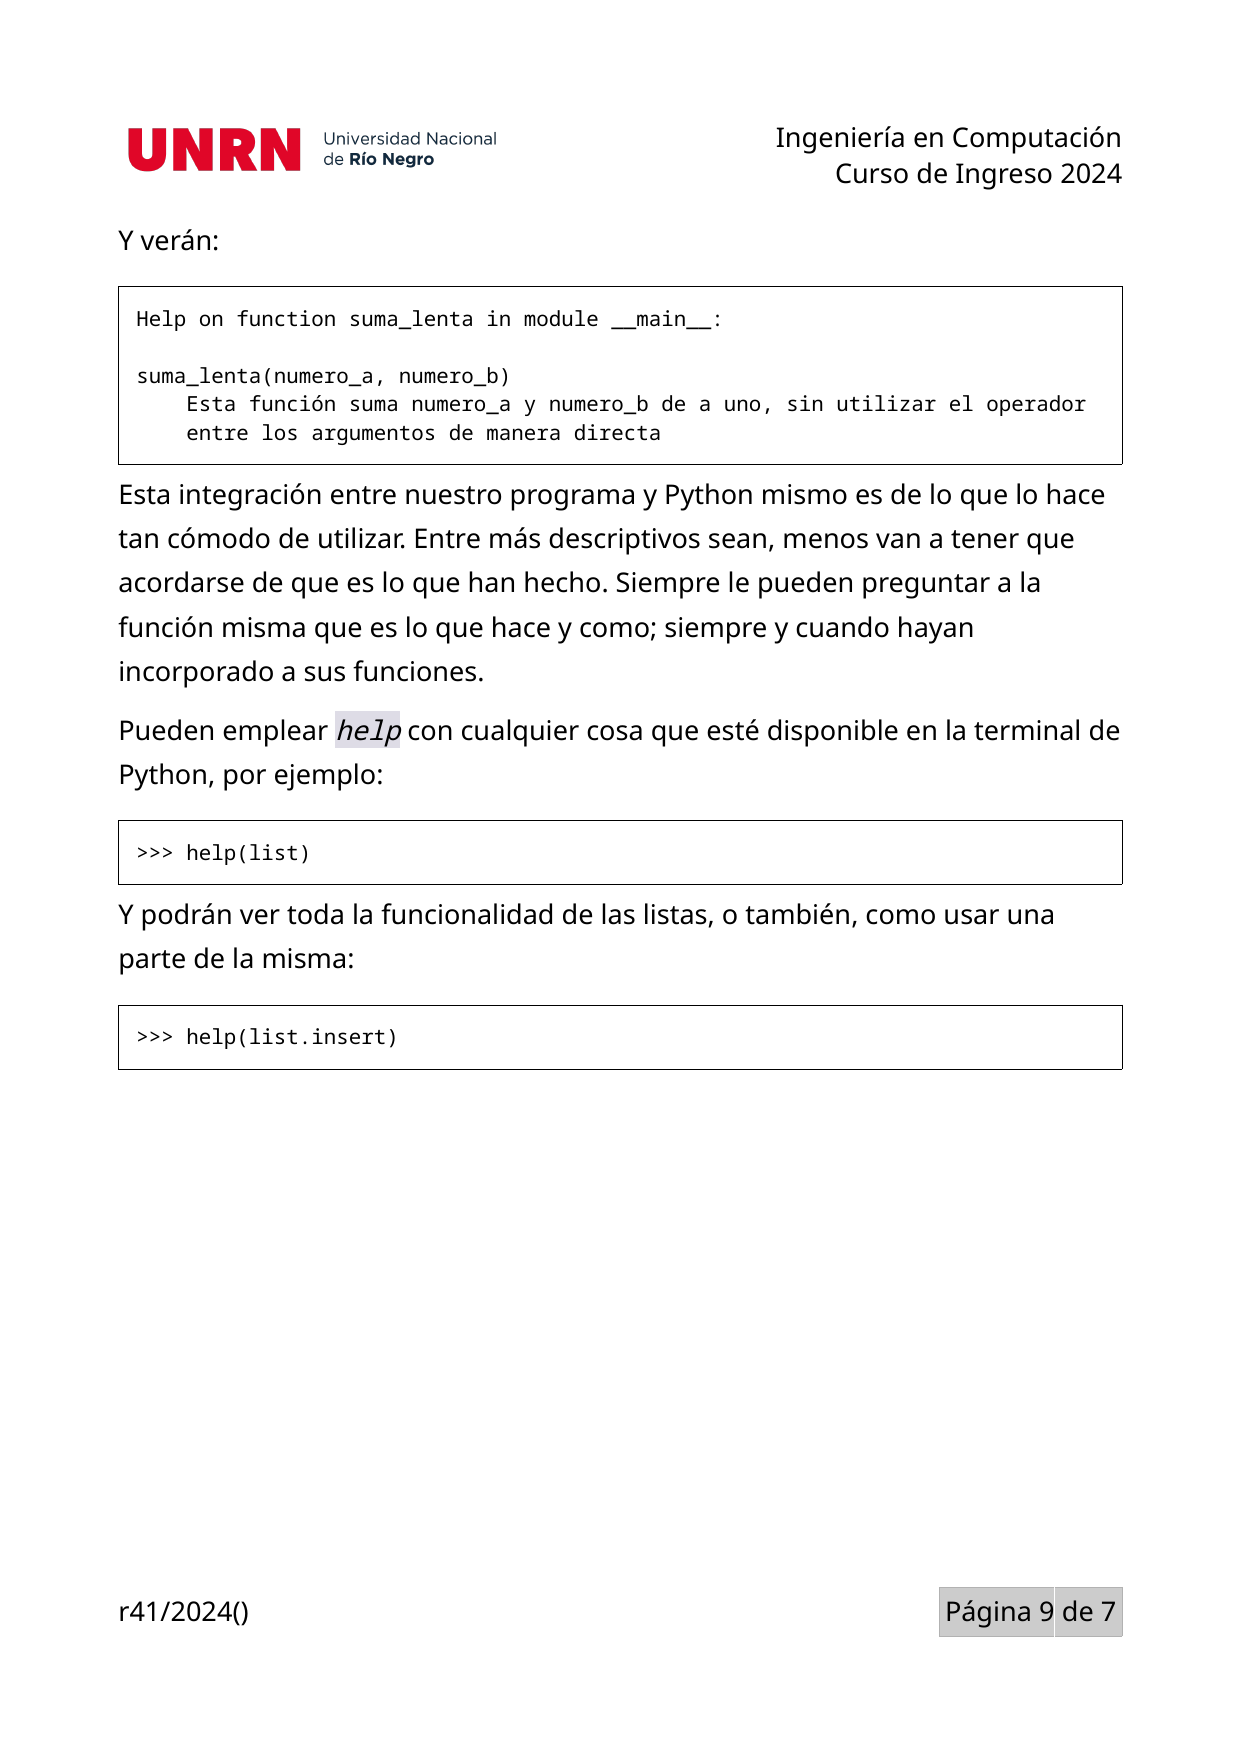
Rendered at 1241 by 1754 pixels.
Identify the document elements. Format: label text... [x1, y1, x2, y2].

text Pueden emplear help con cualquier cosa que esté disponible en la terminal de Python, por ejemplo: [118, 711, 1122, 792]
text suma_lenta(numero_a, numero_b) [119, 343, 1122, 371]
text entre los argumentos de manera directa [119, 400, 1122, 464]
text >>> help(list.insert) [119, 1006, 1122, 1069]
text Esta función suma numero_a y numero_b de a uno, sin utilizar el operador [119, 371, 1122, 400]
text >>> help(list) [119, 821, 1122, 884]
text Help on function suma_lenta in module __main__: [119, 287, 1122, 332]
picture [118, 118, 505, 180]
text Esta integración entre nuestro programa y Python mismo es de lo que lo hace tan cómodo de utilizar. Entre más descriptivos sean, menos van a tener que acordarse de que es lo que han hecho. Siempre le pueden preguntar a la función misma que es lo que hace y como; siempre y cuando hayan incorporado a sus funciones. [118, 476, 1122, 689]
text Y verán: [118, 221, 1122, 258]
text Y podrán ver toda la funcionalidad de las listas, o también, como usar una parte de la misma: [118, 896, 1122, 977]
